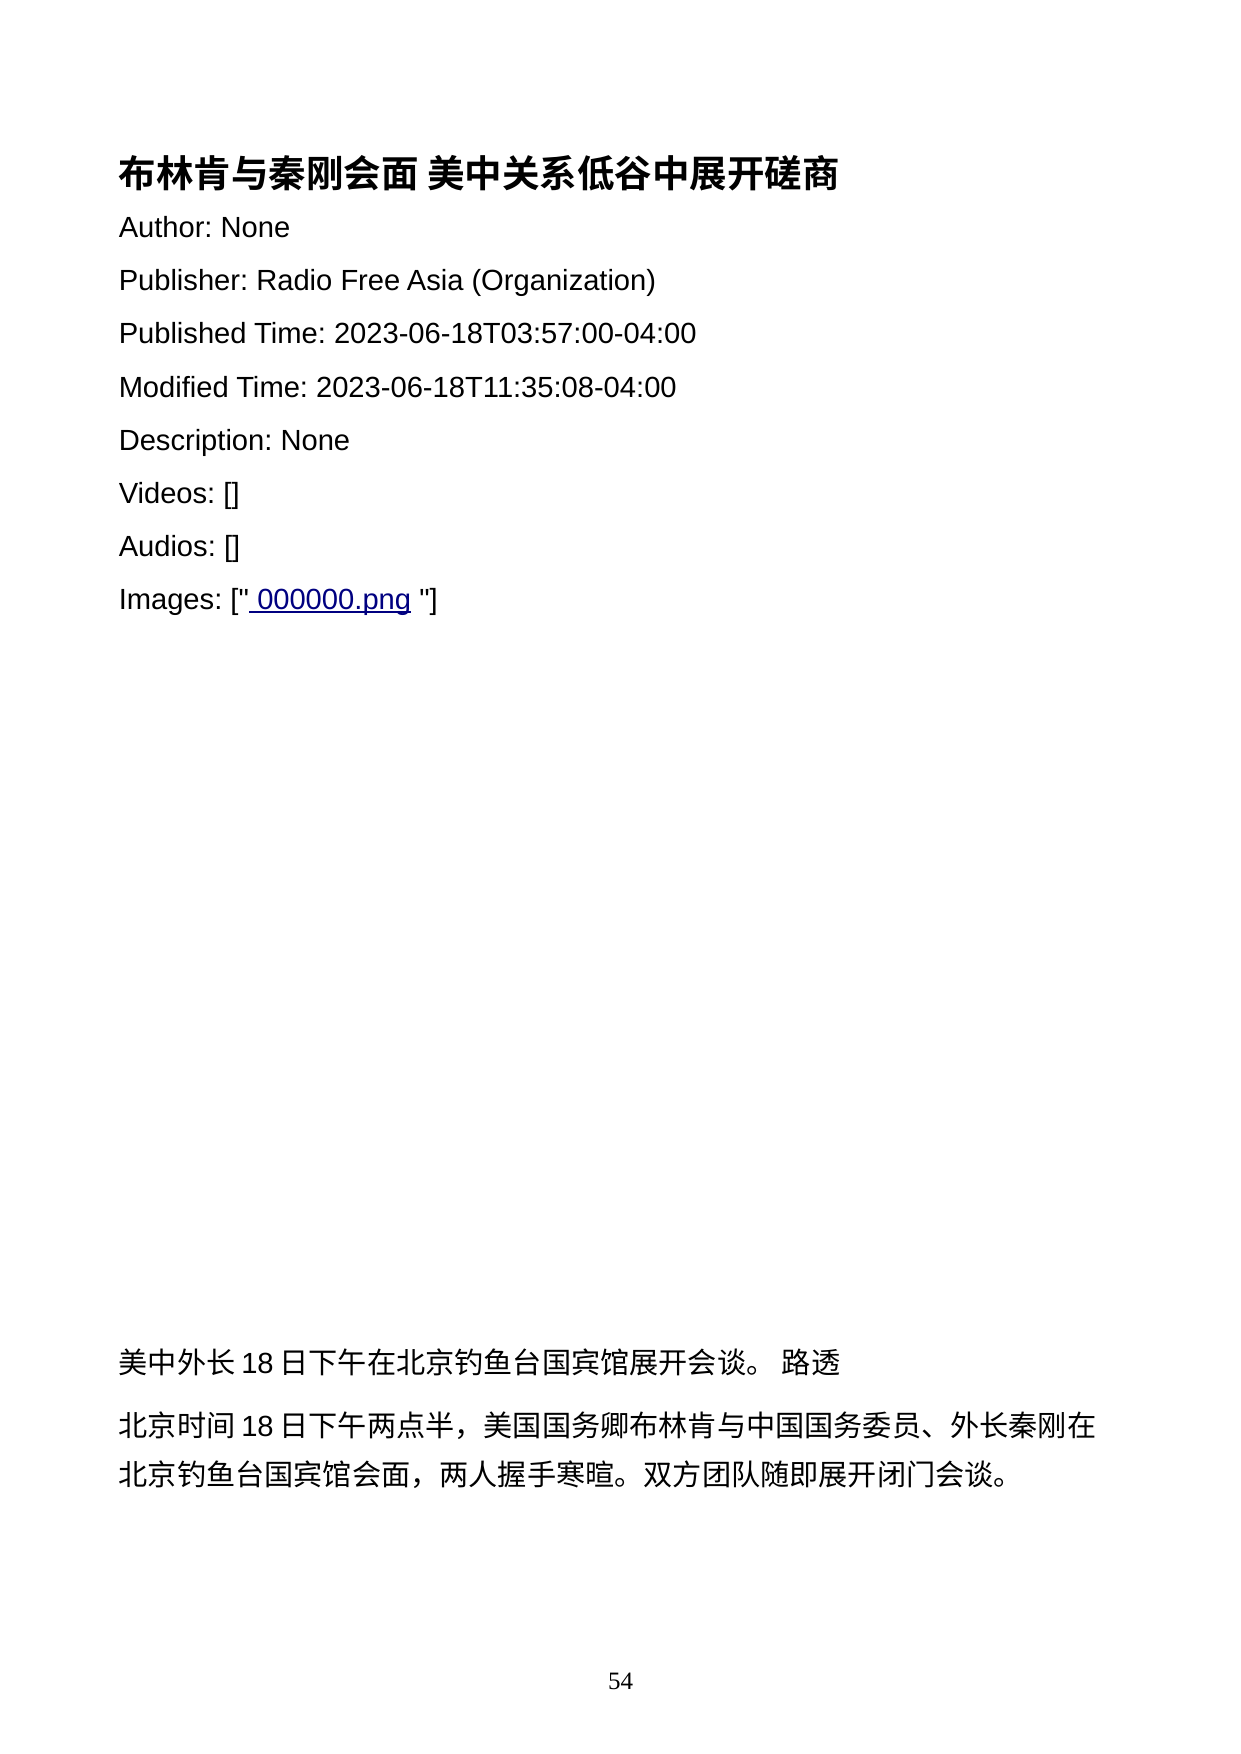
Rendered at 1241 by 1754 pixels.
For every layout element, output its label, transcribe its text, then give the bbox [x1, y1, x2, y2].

text Audios: [] [118, 529, 1122, 563]
subtitle 布林肯与秦刚会面 美中关系低谷中展开磋商 [118, 143, 1122, 198]
text Images: [" 000000.png "] [118, 582, 1122, 616]
text Author: None [118, 210, 1122, 244]
text Modified Time: 2023-06-18T11:35:08-04:00 [118, 370, 1122, 403]
text Publisher: Radio Free Asia (Organization) [118, 263, 1122, 297]
text Videos: [] [118, 476, 1122, 509]
text Published Time: 2023-06-18T03:57:00-04:00 [118, 317, 1122, 350]
text 美中外长18日下午在北京钓鱼台国宾馆展开会谈。 路透 [118, 635, 1122, 1382]
text Description: None [118, 423, 1122, 456]
text 北京时间18日下午两点半，美国国务卿布林肯与中国国务委员、外长秦刚在北京钓鱼台国宾馆会面，两人握手寒暄。双方团队随即展开闭门会谈。 [118, 1403, 1122, 1493]
